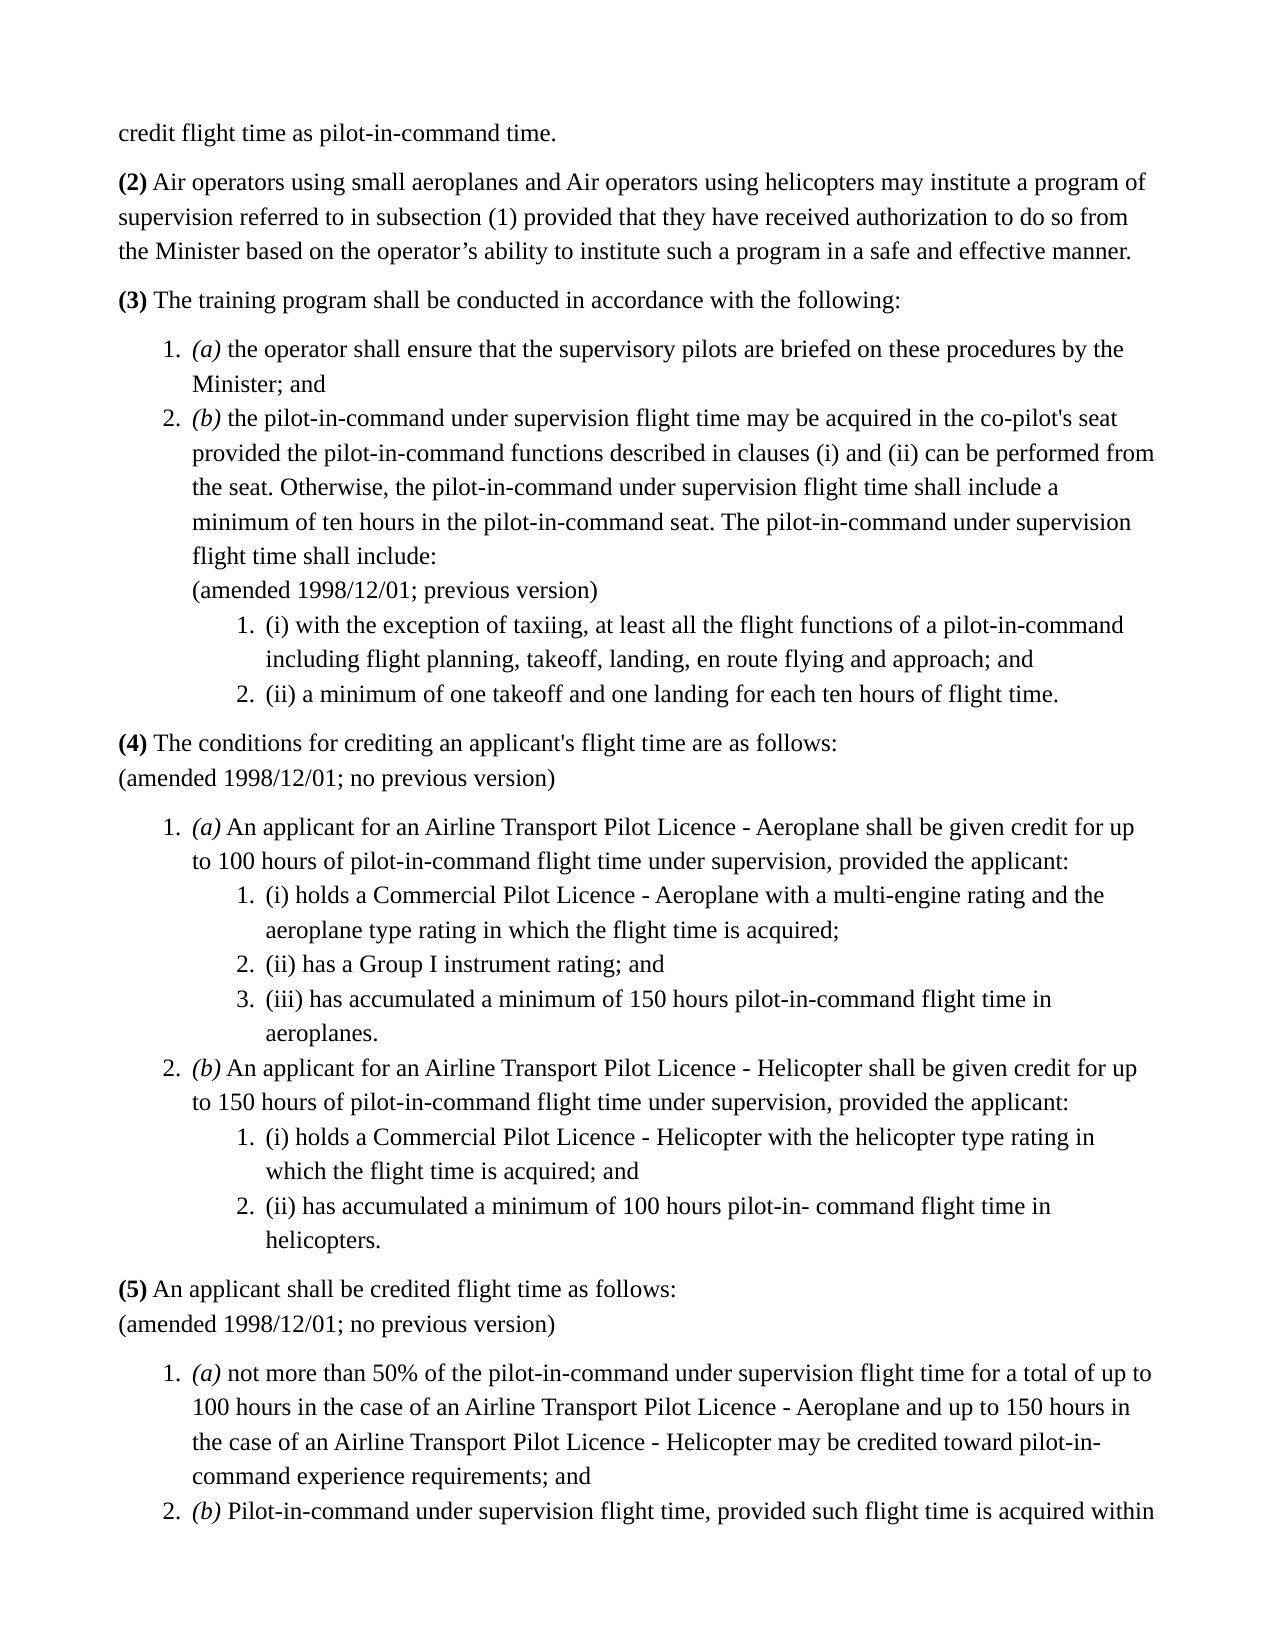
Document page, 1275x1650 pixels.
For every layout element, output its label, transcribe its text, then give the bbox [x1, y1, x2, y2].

list (b) Pilot-in-command under supervision flight time, provided such flight time is acquired within [162, 1496, 1157, 1525]
list (i) holds a Commercial Pilot Licence - Helicopter with the helicopter type rating in which the flight time is acquired; and [236, 1122, 1157, 1185]
text credit flight time as pilot-in-command time. [118, 118, 1157, 147]
list (a) the operator shall ensure that the supervisory pilots are briefed on these procedures by the Minister; and [162, 334, 1157, 397]
list (b) the pilot-in-command under supervision flight time may be acquired in the co-pilot's seat provided the pilot-in-command functions described in clauses (i) and (ii) can be performed from the seat. Otherwise, the pilot-in-command under supervision flight time shall include a minimum of ten hours in the pilot-in-command seat. The pilot-in-command under supervision flight time shall include: (amended 1998/12/01; previous version) [162, 403, 1157, 604]
list (ii) has accumulated a minimum of 100 hours pilot-in- command flight time in helicopters. [236, 1191, 1157, 1254]
list (a) not more than 50% of the pilot-in-command under supervision flight time for a total of up to 100 hours in the case of an Airline Transport Pilot Licence - Aeroplane and up to 150 hours in the case of an Airline Transport Pilot Licence - Helicopter may be credited toward pilot-in-command experience requirements; and [162, 1358, 1157, 1490]
text (5) An applicant shall be credited flight time as follows: (amended 1998/12/01; no previous version) [118, 1274, 1157, 1338]
list (b) An applicant for an Airline Transport Pilot Licence - Helicopter shall be given credit for up to 150 hours of pilot-in-command flight time under supervision, provided the applicant: [162, 1053, 1157, 1116]
list (iii) has accumulated a minimum of 150 hours pilot-in-command flight time in aeroplanes. [236, 984, 1157, 1047]
list (a) An applicant for an Airline Transport Pilot Licence - Aeroplane shall be given credit for up to 100 hours of pilot-in-command flight time under supervision, provided the applicant: [162, 812, 1157, 875]
list (ii) a minimum of one takeoff and one landing for each ten hours of flight time. [236, 679, 1157, 708]
text (2) Air operators using small aeroplanes and Air operators using helicopters may institute a program of supervision referred to in subsection (1) provided that they have received authorization to do so from the Minister based on the operator’s ability to institute such a program in a safe and effective manner. [118, 167, 1157, 265]
text (4) The conditions for crediting an applicant's flight time are as follows: (amended 1998/12/01; no previous version) [118, 728, 1157, 791]
list (ii) has a Group I instrument rating; and [236, 949, 1157, 978]
list (i) holds a Commercial Pilot Licence - Aeroplane with a multi-engine rating and the aeroplane type rating in which the flight time is acquired; [236, 881, 1157, 944]
text (3) The training program shall be conducted in accordance with the following: [118, 285, 1157, 314]
list (i) with the exception of taxiing, at least all the flight functions of a pilot-in-command including flight planning, takeoff, landing, en route flying and approach; and [236, 610, 1157, 673]
